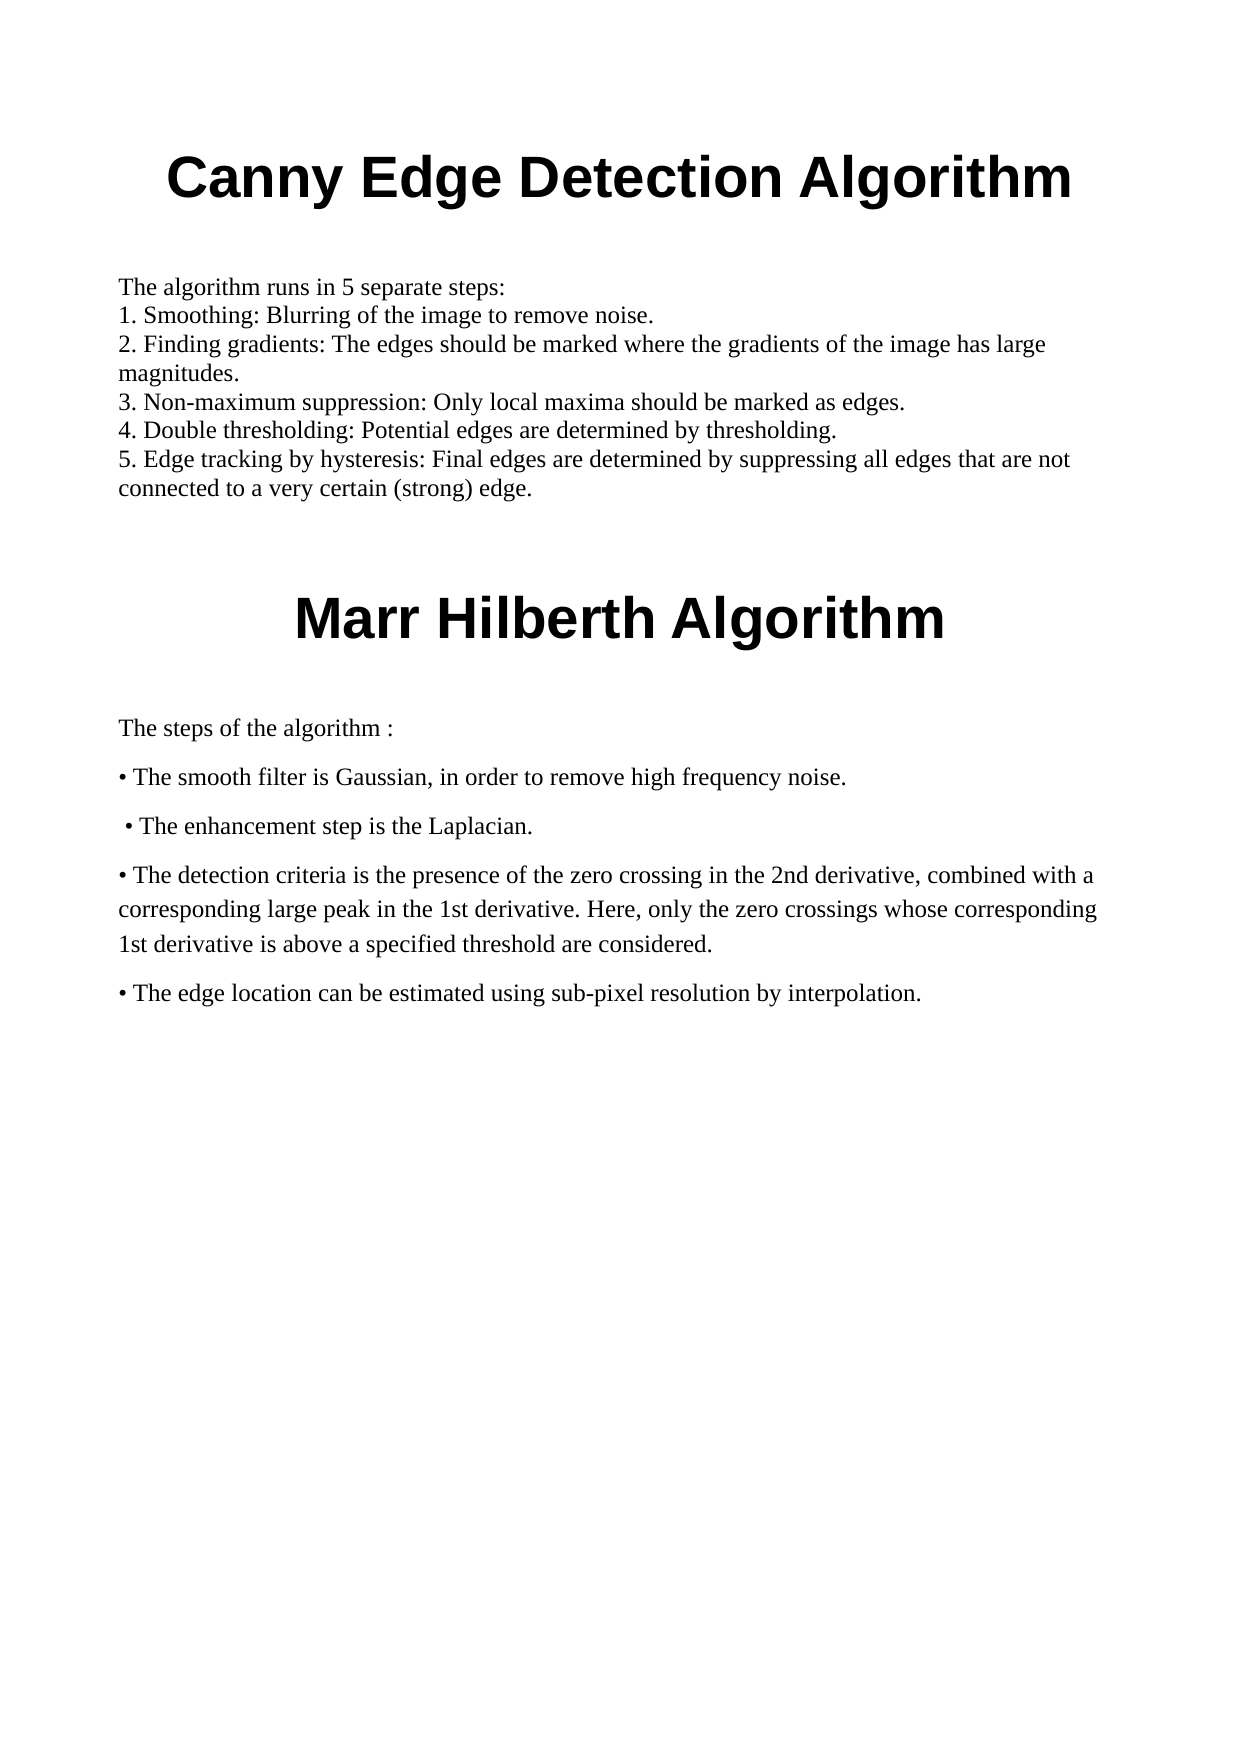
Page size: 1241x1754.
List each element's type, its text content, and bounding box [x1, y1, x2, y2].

text • The enhancement step is the Laplacian. [118, 811, 1122, 840]
title Canny Edge Detection Algorithm [118, 143, 1122, 210]
text • The detection criteria is the presence of the zero crossing in the 2nd derivative, combined with a corresponding large peak in the 1st derivative. Here, only the zero crossings whose corresponding 1st derivative is above a specified threshold are considered. [118, 860, 1122, 958]
text 4. Double thresholding: Potential edges are determined by thresholding. [118, 416, 1122, 444]
text The steps of the algorithm : [118, 713, 1122, 742]
text 2. Finding gradients: The edges should be marked where the gradients of the image has large magnitudes. [118, 329, 1122, 387]
text The algorithm runs in 5 separate steps: [118, 272, 1122, 301]
text • The edge location can be estimated using sub-pixel resolution by interpolation. [118, 978, 1122, 1007]
text 1. Smoothing: Blurring of the image to remove noise. [118, 301, 1122, 329]
text • The smooth filter is Gaussian, in order to remove high frequency noise. [118, 762, 1122, 791]
text 5. Edge tracking by hysteresis: Final edges are determined by suppressing all edges that are not connected to a very certain (strong) edge. [118, 444, 1122, 502]
text 3. Non-maximum suppression: Only local maxima should be marked as edges. [118, 387, 1122, 416]
title Marr Hilberth Algorithm [118, 584, 1122, 651]
